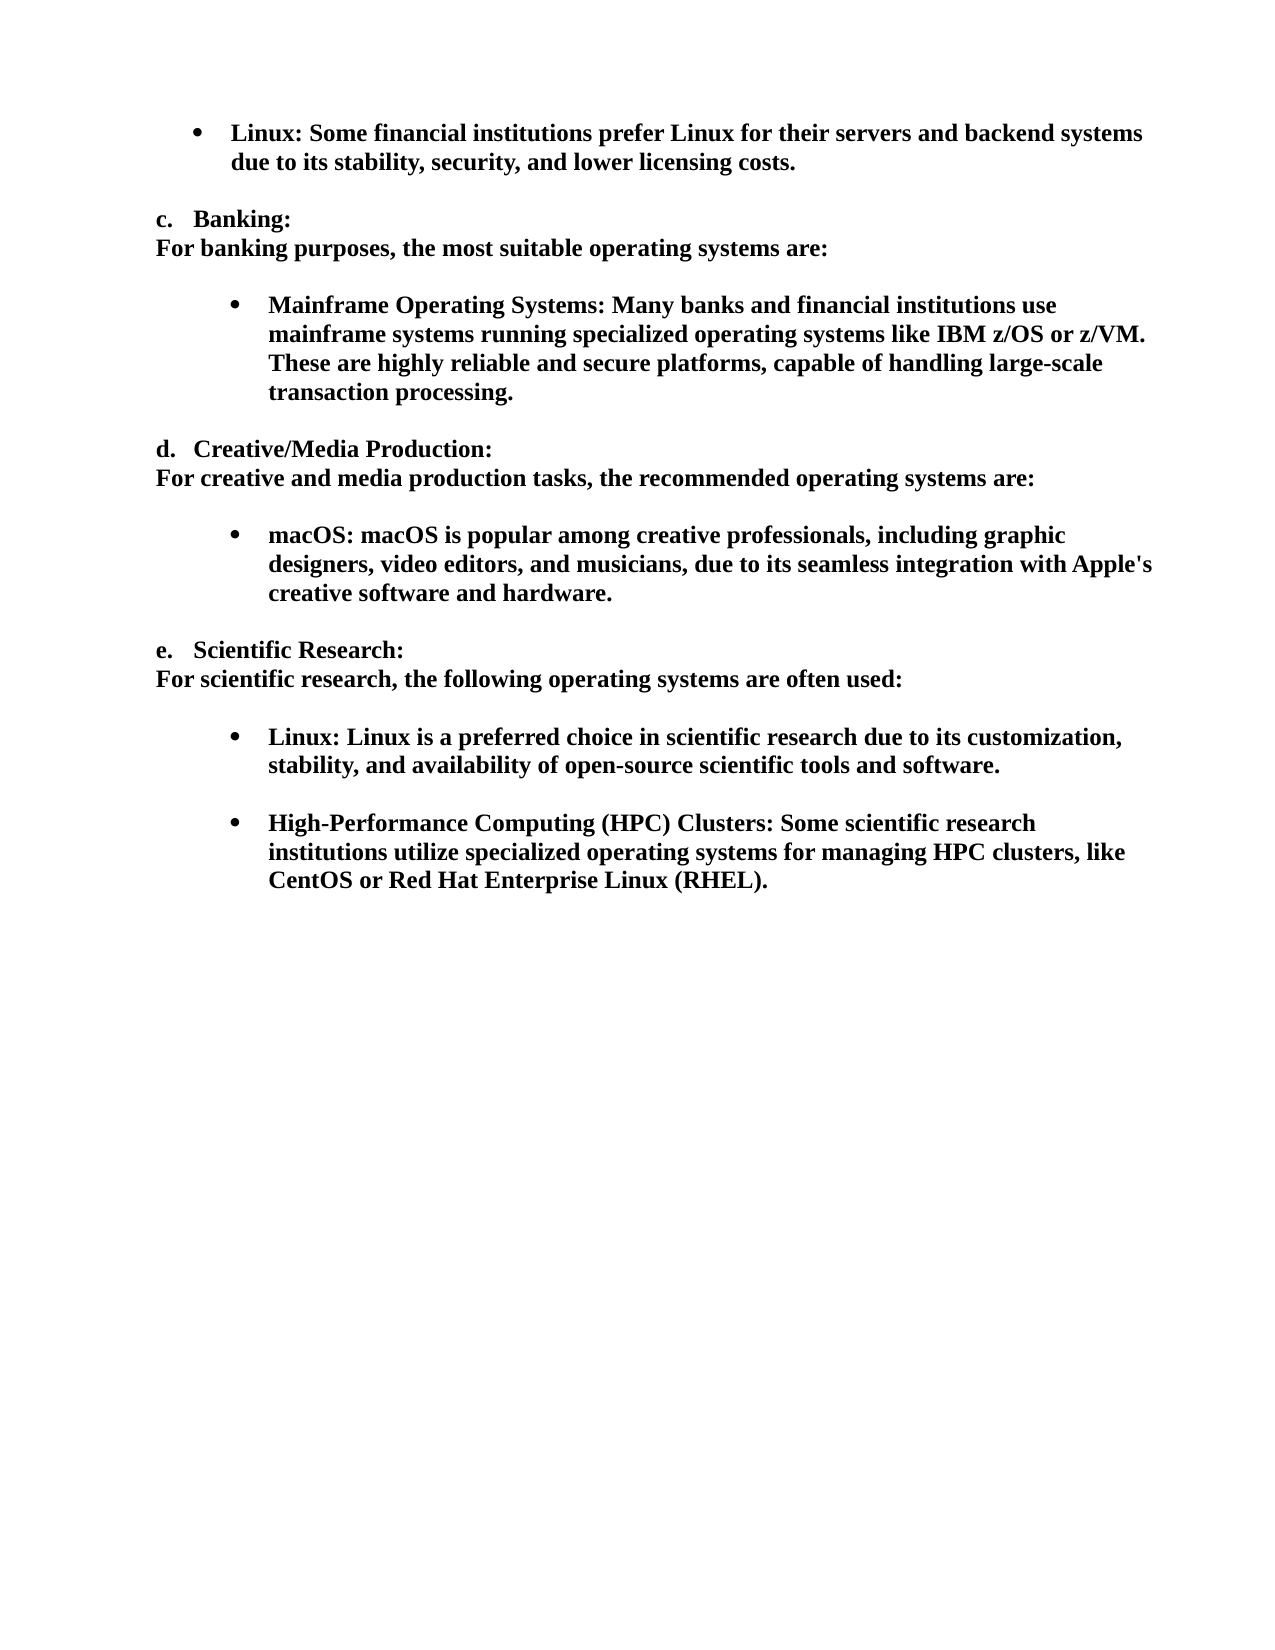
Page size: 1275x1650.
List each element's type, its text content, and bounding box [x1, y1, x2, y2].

list Banking: [156, 204, 1157, 233]
list High-Performance Computing (HPC) Clusters: Some scientific research institutions utilize specialized operating systems for managing HPC clusters, like CentOS or Red Hat Enterprise Linux (RHEL). [231, 808, 1157, 894]
list Mainframe Operating Systems: Many banks and financial institutions use mainframe systems running specialized operating systems like IBM z/OS or z/VM. These are highly reliable and secure platforms, capable of handling large-scale transaction processing. [231, 291, 1157, 406]
list Creative/Media Production: [156, 434, 1157, 463]
text For creative and media production tasks, the recommended operating systems are: [156, 463, 1157, 492]
text For banking purposes, the most suitable operating systems are: [156, 233, 1157, 262]
list Linux: Linux is a preferred choice in scientific research due to its customization, stability, and availability of open-source scientific tools and software. [231, 722, 1157, 779]
list macOS: macOS is popular among creative professionals, including graphic designers, video editors, and musicians, due to its seamless integration with Apple's creative software and hardware. [231, 521, 1157, 607]
list Scientific Research: [156, 636, 1157, 664]
list Linux: Some financial institutions prefer Linux for their servers and backend systems due to its stability, security, and lower licensing costs. [193, 118, 1157, 176]
text For scientific research, the following operating systems are often used: [156, 664, 1157, 693]
